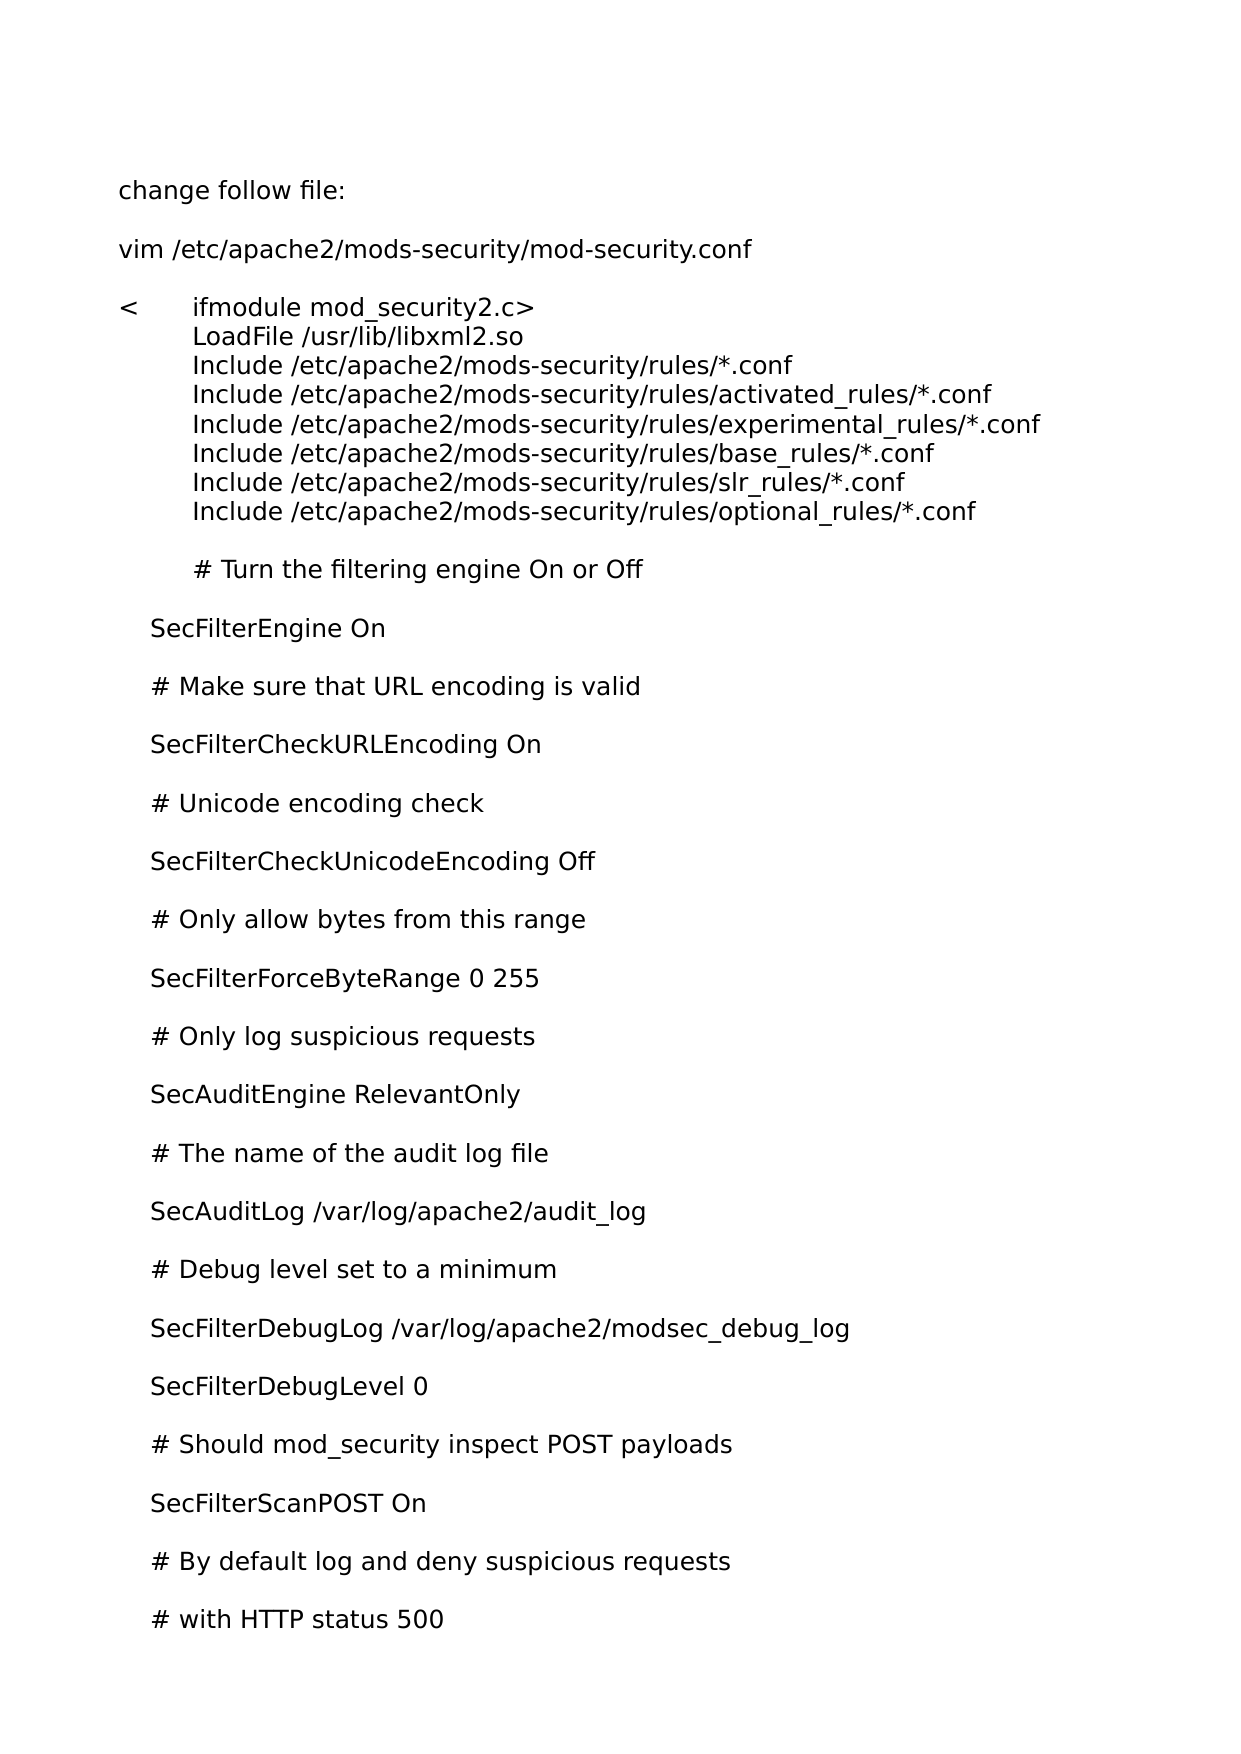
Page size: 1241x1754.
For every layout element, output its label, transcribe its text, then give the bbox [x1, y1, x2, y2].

text # Only allow bytes from this range [118, 906, 1122, 935]
text SecFilterEngine On [118, 614, 1122, 643]
text # Debug level set to a minimum [118, 1256, 1122, 1285]
text < ifmodule mod_security2.c> [118, 293, 1122, 322]
text SecFilterCheckURLEncoding On [118, 731, 1122, 760]
text change follow file: [118, 176, 1122, 206]
text Include /etc/apache2/mods-security/rules/optional_rules/*.conf [118, 497, 1122, 526]
text # Turn the filtering engine On or Off [118, 556, 1122, 585]
text vim /etc/apache2/mods-security/mod-security.conf [118, 235, 1122, 264]
text Include /etc/apache2/mods-security/rules/slr_rules/*.conf [118, 468, 1122, 497]
text Include /etc/apache2/mods-security/rules/activated_rules/*.conf [118, 381, 1122, 410]
text SecFilterScanPOST On [118, 1489, 1122, 1518]
text Include /etc/apache2/mods-security/rules/experimental_rules/*.conf [118, 410, 1122, 439]
text Include /etc/apache2/mods-security/rules/*.conf [118, 351, 1122, 381]
text SecFilterDebugLog /var/log/apache2/modsec_debug_log [118, 1314, 1122, 1343]
text SecAuditLog /var/log/apache2/audit_log [118, 1197, 1122, 1226]
text # By default log and deny suspicious requests [118, 1547, 1122, 1576]
text SecAuditEngine RelevantOnly [118, 1081, 1122, 1110]
text SecFilterForceByteRange 0 255 [118, 964, 1122, 993]
text LoadFile /usr/lib/libxml2.so [118, 322, 1122, 351]
text # The name of the audit log file [118, 1139, 1122, 1168]
text SecFilterDebugLevel 0 [118, 1372, 1122, 1401]
text # Only log suspicious requests [118, 1022, 1122, 1051]
text # Make sure that URL encoding is valid [118, 672, 1122, 701]
text SecFilterCheckUnicodeEncoding Off [118, 847, 1122, 876]
text # with HTTP status 500 [118, 1606, 1122, 1635]
text # Should mod_security inspect POST payloads [118, 1431, 1122, 1460]
text # Unicode encoding check [118, 789, 1122, 818]
text Include /etc/apache2/mods-security/rules/base_rules/*.conf [118, 439, 1122, 468]
